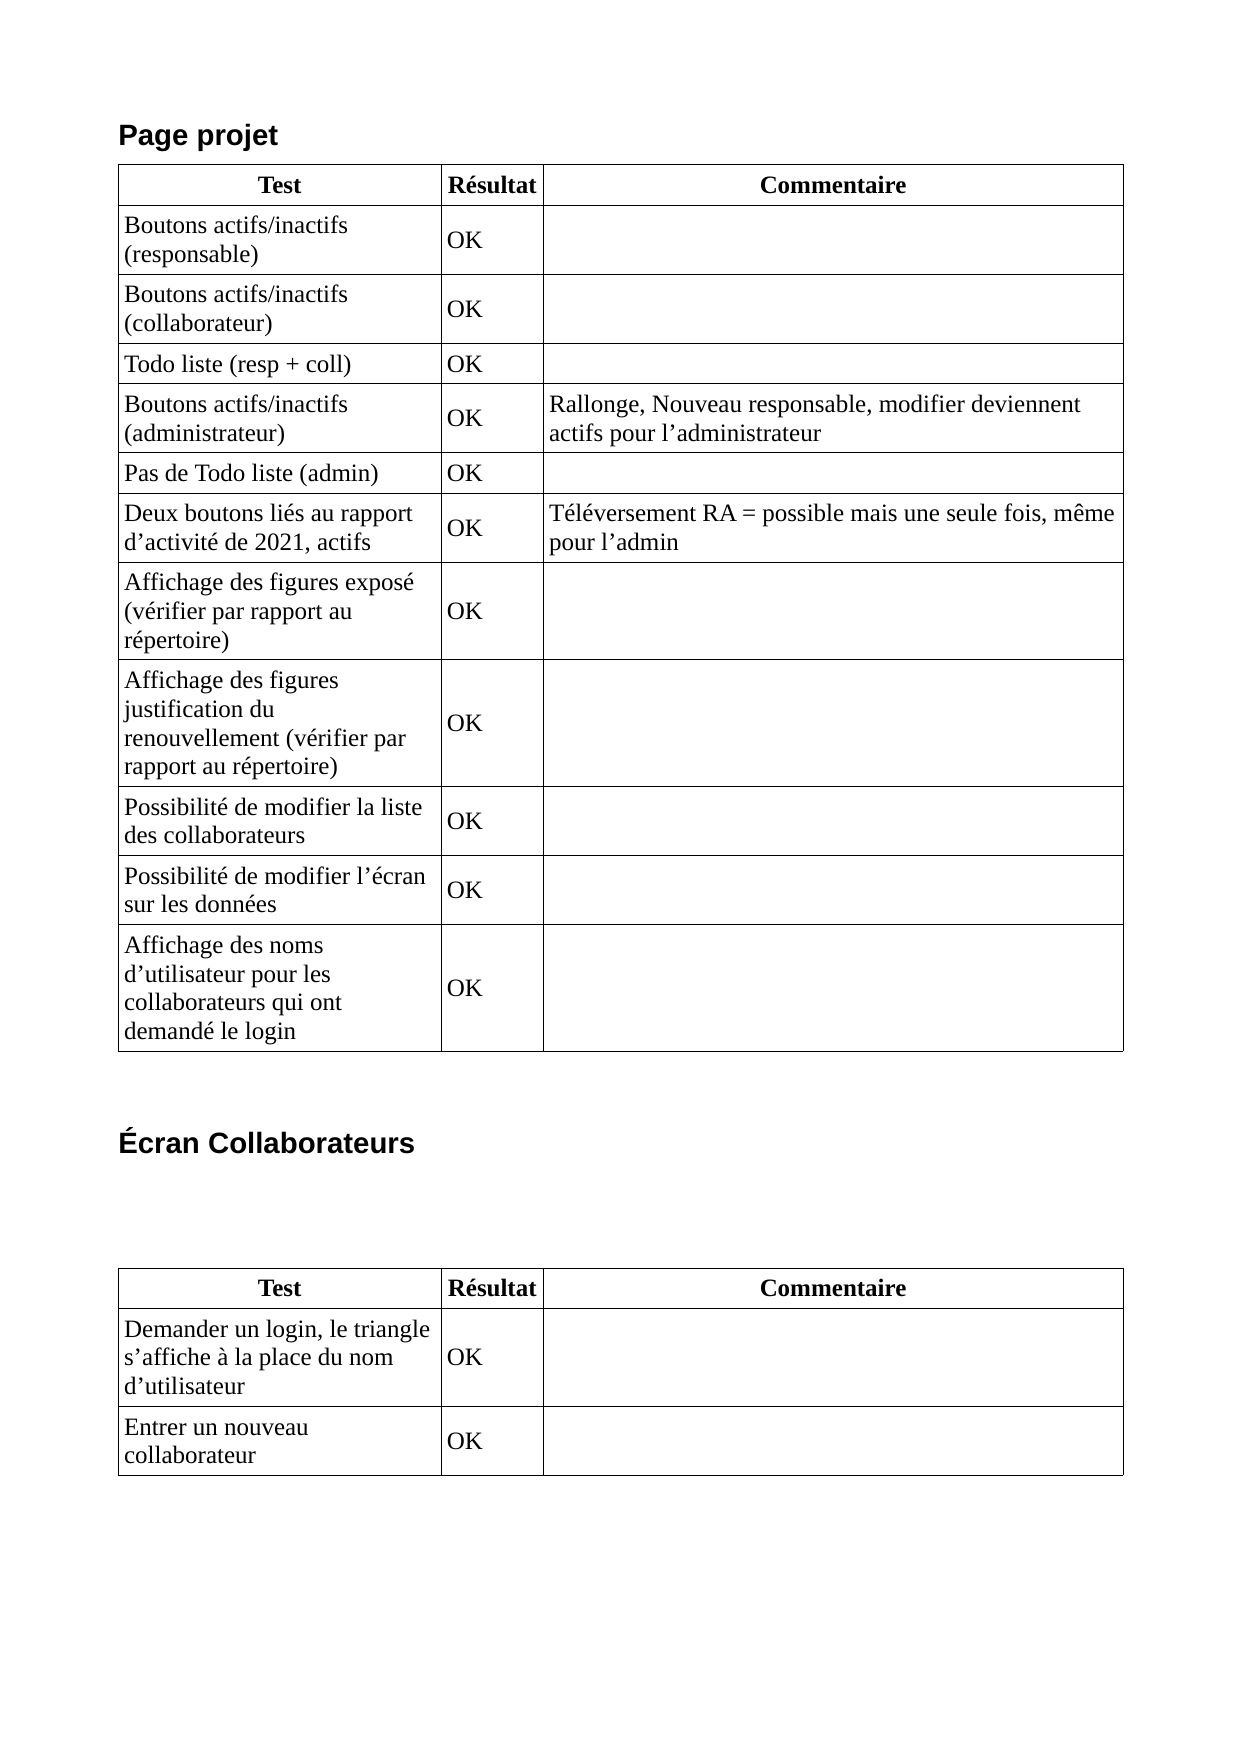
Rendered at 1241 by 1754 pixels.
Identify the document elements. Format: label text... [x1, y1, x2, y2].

table_cell Possibilité de modifier la liste des collaborateurs [119, 787, 441, 855]
table_cell Téléversement RA = possible mais une seule fois, même pour l’admin [544, 494, 1123, 562]
table_cell Entrer un nouveau collaborateur [119, 1407, 441, 1475]
table_cell OK [442, 344, 543, 383]
table_header Commentaire [544, 165, 1123, 205]
table_cell Affichage des figures exposé (vérifier par rapport au répertoire) [119, 563, 441, 659]
table_cell [544, 856, 1123, 924]
table_header Test [119, 165, 441, 205]
table_cell OK [442, 563, 543, 659]
table_cell OK [442, 1407, 543, 1475]
table_header Résultat [442, 165, 543, 205]
table_cell Demander un login, le triangle s’affiche à la place du nom d’utilisateur [119, 1309, 441, 1406]
table_cell [544, 206, 1123, 274]
table_cell OK [442, 206, 543, 274]
subtitle Écran Collaborateurs [118, 1126, 1122, 1160]
table_cell OK [442, 494, 543, 562]
table_cell Boutons actifs/inactifs (administrateur) [119, 384, 441, 452]
table_cell OK [442, 787, 543, 855]
table_cell [544, 275, 1123, 343]
table_cell OK [442, 856, 543, 924]
table_cell Possibilité de modifier l’écran sur les données [119, 856, 441, 924]
table_cell Affichage des noms d’utilisateur pour les collaborateurs qui ont demandé le login [119, 925, 441, 1051]
table_cell Boutons actifs/inactifs (collaborateur) [119, 275, 441, 343]
table_cell OK [442, 660, 543, 786]
table_cell OK [442, 275, 543, 343]
table_cell OK [442, 453, 543, 492]
subtitle Page projet [118, 118, 1122, 152]
table_cell Rallonge, Nouveau responsable, modifier deviennent actifs pour l’administrateur [544, 384, 1123, 452]
table_cell Pas de Todo liste (admin) [119, 453, 441, 492]
table_cell [544, 1407, 1123, 1475]
table_cell [544, 660, 1123, 786]
table_cell [544, 925, 1123, 1051]
table_cell OK [442, 384, 543, 452]
table_cell [544, 344, 1123, 383]
table_header Résultat [442, 1269, 543, 1308]
table_cell [544, 1309, 1123, 1406]
table_header Test [119, 1269, 441, 1308]
table_cell Todo liste (resp + coll) [119, 344, 441, 383]
table_cell Boutons actifs/inactifs (responsable) [119, 206, 441, 274]
table_cell Affichage des figures justification du renouvellement (vérifier par rapport au répertoire) [119, 660, 441, 786]
table_cell [544, 787, 1123, 855]
table_cell [544, 453, 1123, 492]
table_header Commentaire [544, 1269, 1123, 1308]
table_cell Deux boutons liés au rapport d’activité de 2021, actifs [119, 494, 441, 562]
table_cell OK [442, 1309, 543, 1406]
table_cell OK [442, 925, 543, 1051]
table_cell [544, 563, 1123, 659]
